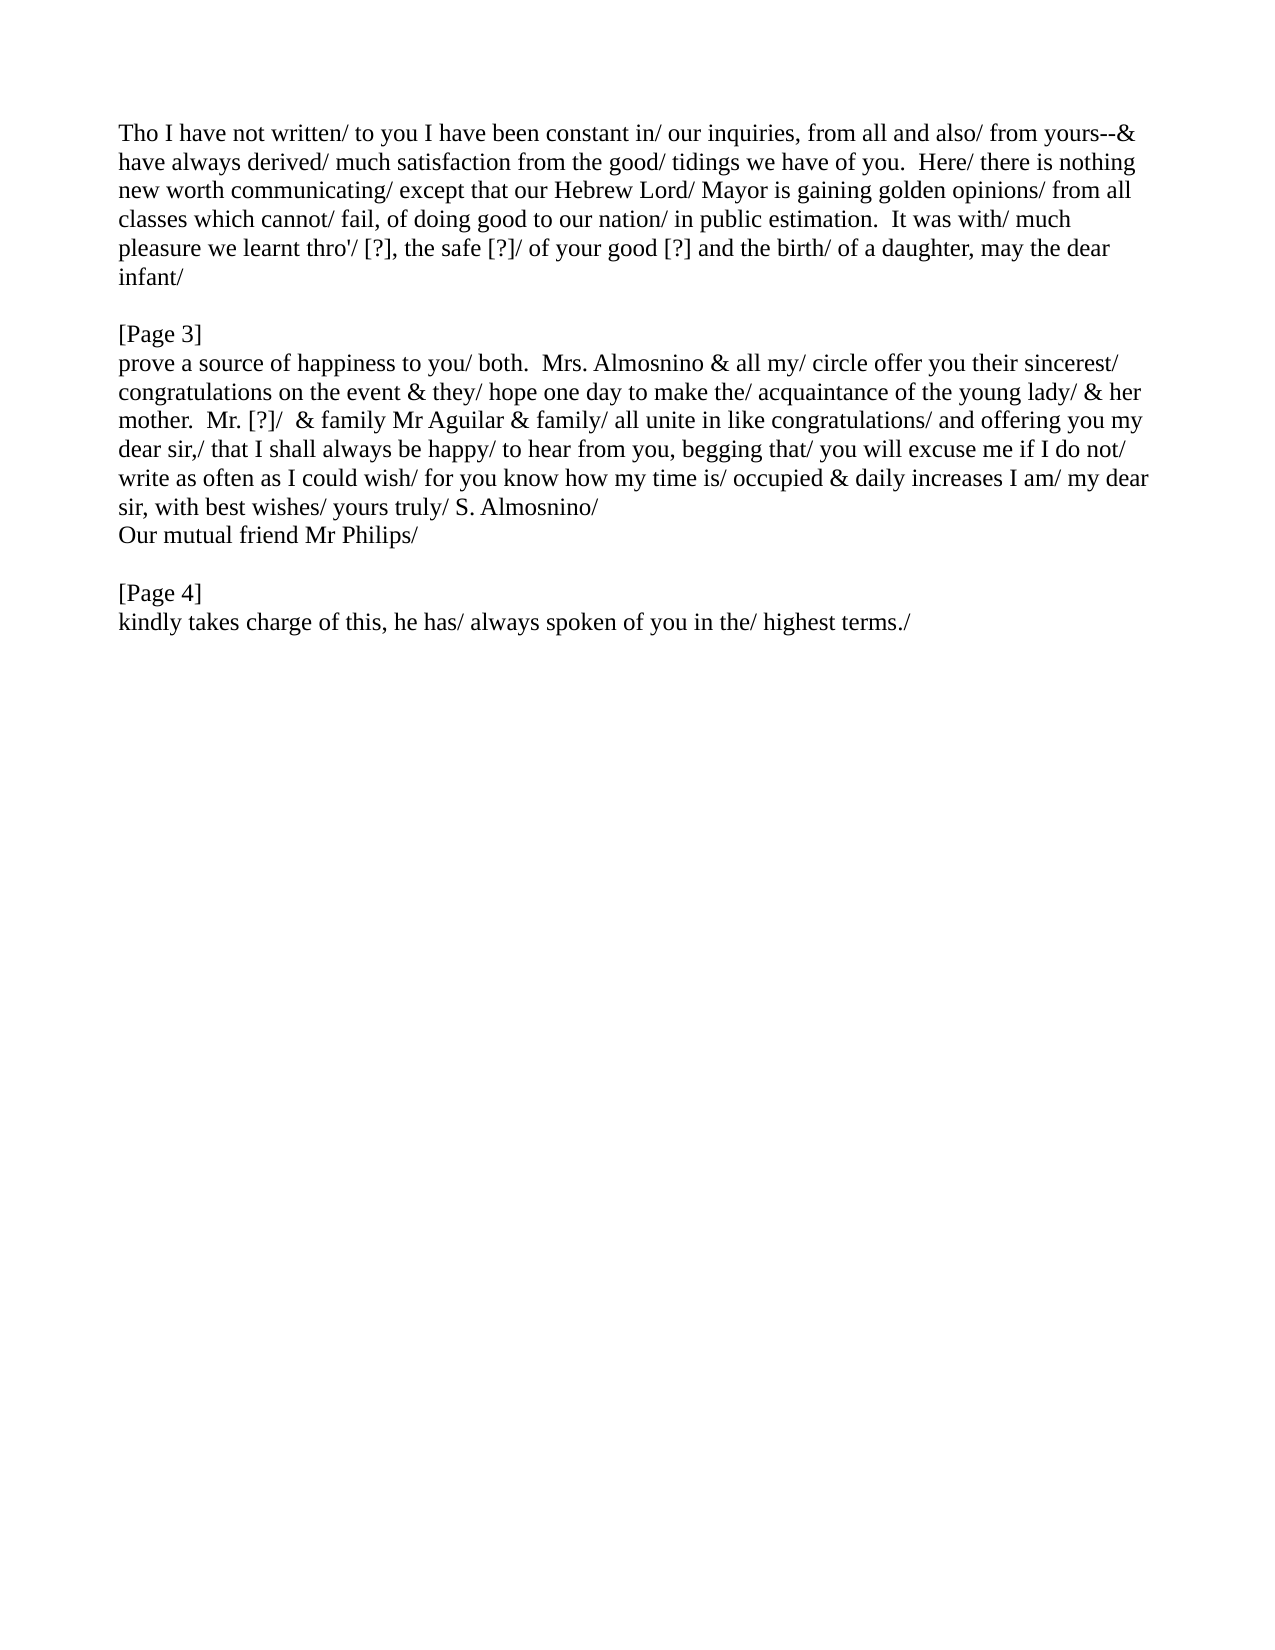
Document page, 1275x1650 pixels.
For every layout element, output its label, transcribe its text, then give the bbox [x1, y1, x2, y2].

text kindly takes charge of this, he has/ always spoken of you in the/ highest terms./ [118, 607, 1157, 636]
text [Page 3] [118, 319, 1157, 348]
text [Page 4] [118, 578, 1157, 607]
text Our mutual friend Mr Philips/ [118, 521, 1157, 549]
text Tho I have not written/ to you I have been constant in/ our inquiries, from all and also/ from yours--& have always derived/ much satisfaction from the good/ tidings we have of you. Here/ there is nothing new worth communicating/ except that our Hebrew Lord/ Mayor is gaining golden opinions/ from all classes which cannot/ fail, of doing good to our nation/ in public estimation. It was with/ much pleasure we learnt thro'/ [?], the safe [?]/ of your good [?] and the birth/ of a daughter, may the dear infant/ [118, 118, 1157, 291]
text prove a source of happiness to you/ both. Mrs. Almosnino & all my/ circle offer you their sincerest/ congratulations on the event & they/ hope one day to make the/ acquaintance of the young lady/ & her mother. Mr. [?]/ & family Mr Aguilar & family/ all unite in like congratulations/ and offering you my dear sir,/ that I shall always be happy/ to hear from you, begging that/ you will excuse me if I do not/ write as often as I could wish/ for you know how my time is/ occupied & daily increases I am/ my dear sir, with best wishes/ yours truly/ S. Almosnino/ [118, 348, 1157, 521]
